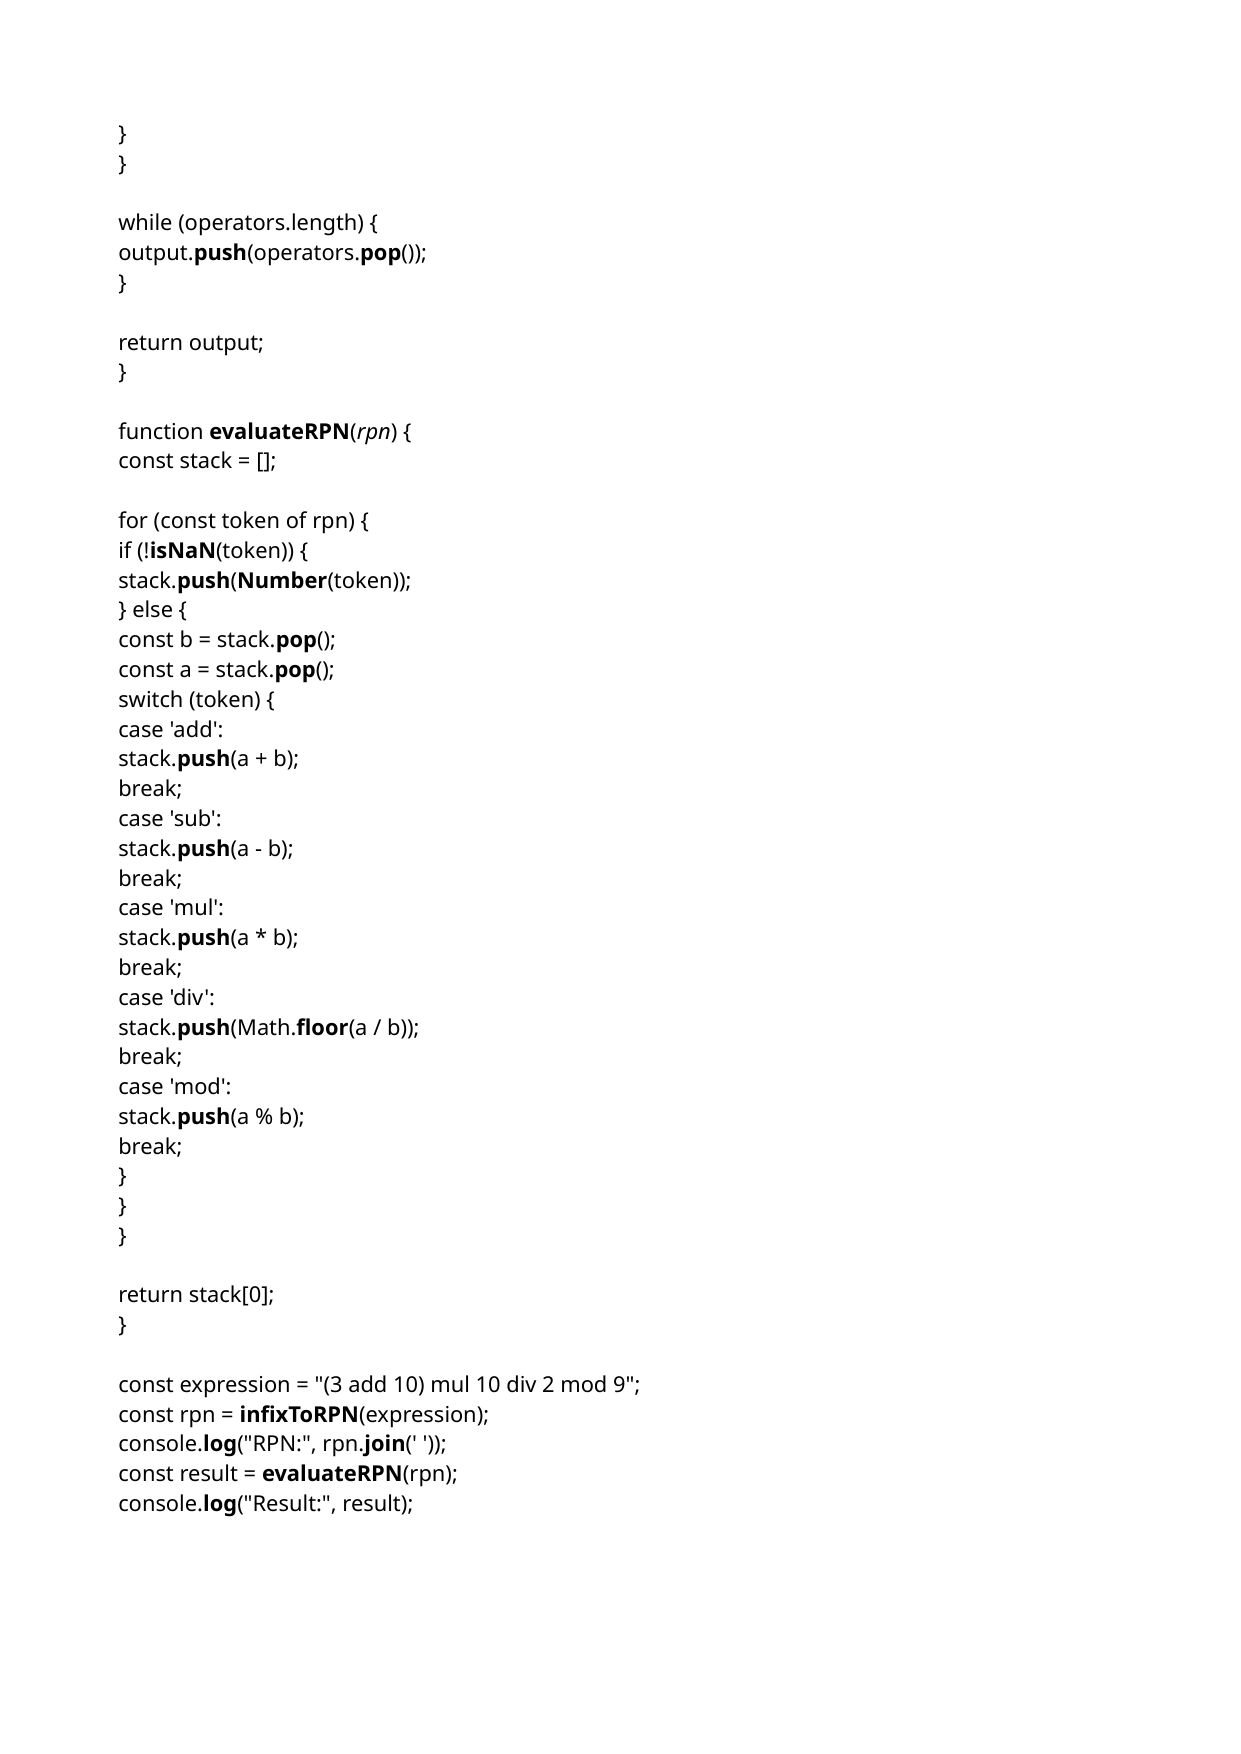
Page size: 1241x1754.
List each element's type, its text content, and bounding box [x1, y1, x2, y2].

text stack.push(Number(token)); [118, 564, 1122, 594]
text } [118, 356, 1122, 386]
text } [118, 118, 1122, 148]
text console.log("RPN:", rpn.join(' ')); [118, 1428, 1122, 1458]
text function evaluateRPN(rpn) { [118, 416, 1122, 446]
text } [118, 1190, 1122, 1220]
text return stack[0]; [118, 1279, 1122, 1309]
text if (!isNaN(token)) { [118, 535, 1122, 564]
text for (const token of rpn) { [118, 505, 1122, 535]
text output.push(operators.pop()); [118, 237, 1122, 267]
text return output; [118, 326, 1122, 356]
text const result = evaluateRPN(rpn); [118, 1458, 1122, 1488]
text } [118, 1220, 1122, 1250]
text } [118, 267, 1122, 297]
text console.log("Result:", result); [118, 1488, 1122, 1518]
text switch (token) { [118, 684, 1122, 713]
text while (operators.length) { [118, 207, 1122, 237]
text const expression = "(3 add 10) mul 10 div 2 mod 9"; [118, 1369, 1122, 1398]
text stack.push(Math.floor(a / b)); [118, 1011, 1122, 1041]
text } else { [118, 594, 1122, 624]
text case 'mul': [118, 892, 1122, 922]
text stack.push(a * b); [118, 922, 1122, 952]
text const a = stack.pop(); [118, 654, 1122, 684]
text } [118, 1160, 1122, 1190]
text } [118, 1309, 1122, 1339]
text stack.push(a - b); [118, 833, 1122, 862]
text const stack = []; [118, 446, 1122, 475]
text const rpn = infixToRPN(expression); [118, 1398, 1122, 1428]
text stack.push(a % b); [118, 1101, 1122, 1131]
text break; [118, 1131, 1122, 1160]
text case 'sub': [118, 803, 1122, 833]
text case 'mod': [118, 1071, 1122, 1101]
text const b = stack.pop(); [118, 624, 1122, 654]
text break; [118, 1041, 1122, 1071]
text break; [118, 952, 1122, 982]
text stack.push(a + b); [118, 743, 1122, 773]
text } [118, 148, 1122, 178]
text break; [118, 862, 1122, 892]
text break; [118, 773, 1122, 803]
text case 'add': [118, 713, 1122, 743]
text case 'div': [118, 982, 1122, 1011]
